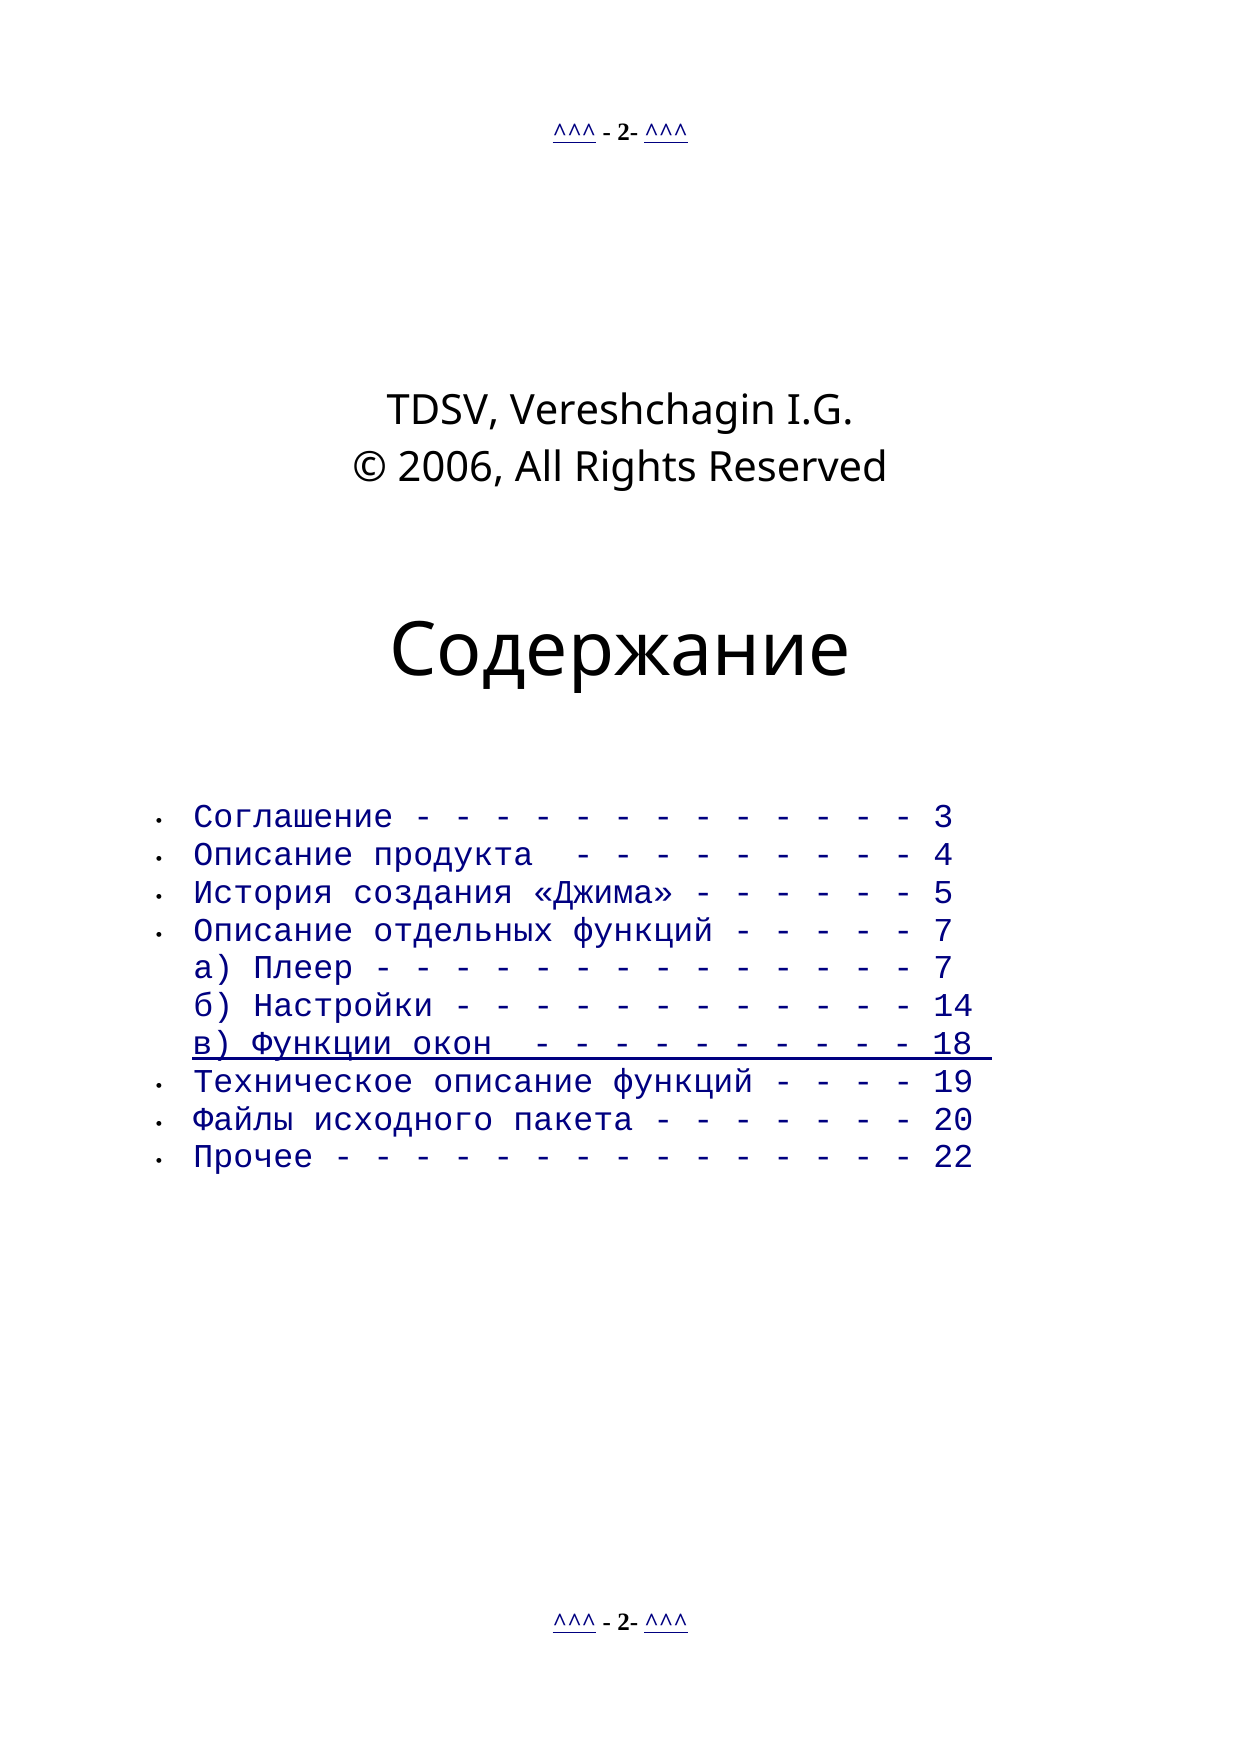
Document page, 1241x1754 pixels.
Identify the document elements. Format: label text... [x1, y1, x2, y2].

text TDSV, Vereshchagin I.G. [118, 380, 1122, 436]
list Соглашение - - - - - - - - - - - - - 3 [156, 800, 1122, 838]
text © 2006, All Rights Reserved [118, 436, 1122, 493]
list а) Плеер - - - - - - - - - - - - - - 7 [156, 951, 1122, 989]
list История создания «Джима» - - - - - - 5 [156, 875, 1122, 913]
list Прочее - - - - - - - - - - - - - - - 22 [156, 1140, 1122, 1178]
text Содержание [118, 595, 1122, 698]
text в) Функции окон - - - - - - - - - - 18 [118, 1027, 1122, 1064]
list б) Настройки - - - - - - - - - - - - 14 [156, 989, 1122, 1027]
list Техническое описание функций - - - - 19 [156, 1064, 1122, 1102]
list Описание отдельных функций - - - - - 7 [156, 913, 1122, 951]
list Описание продукта - - - - - - - - - 4 [156, 838, 1122, 875]
list Файлы исходного пакета - - - - - - - 20 [156, 1102, 1122, 1140]
